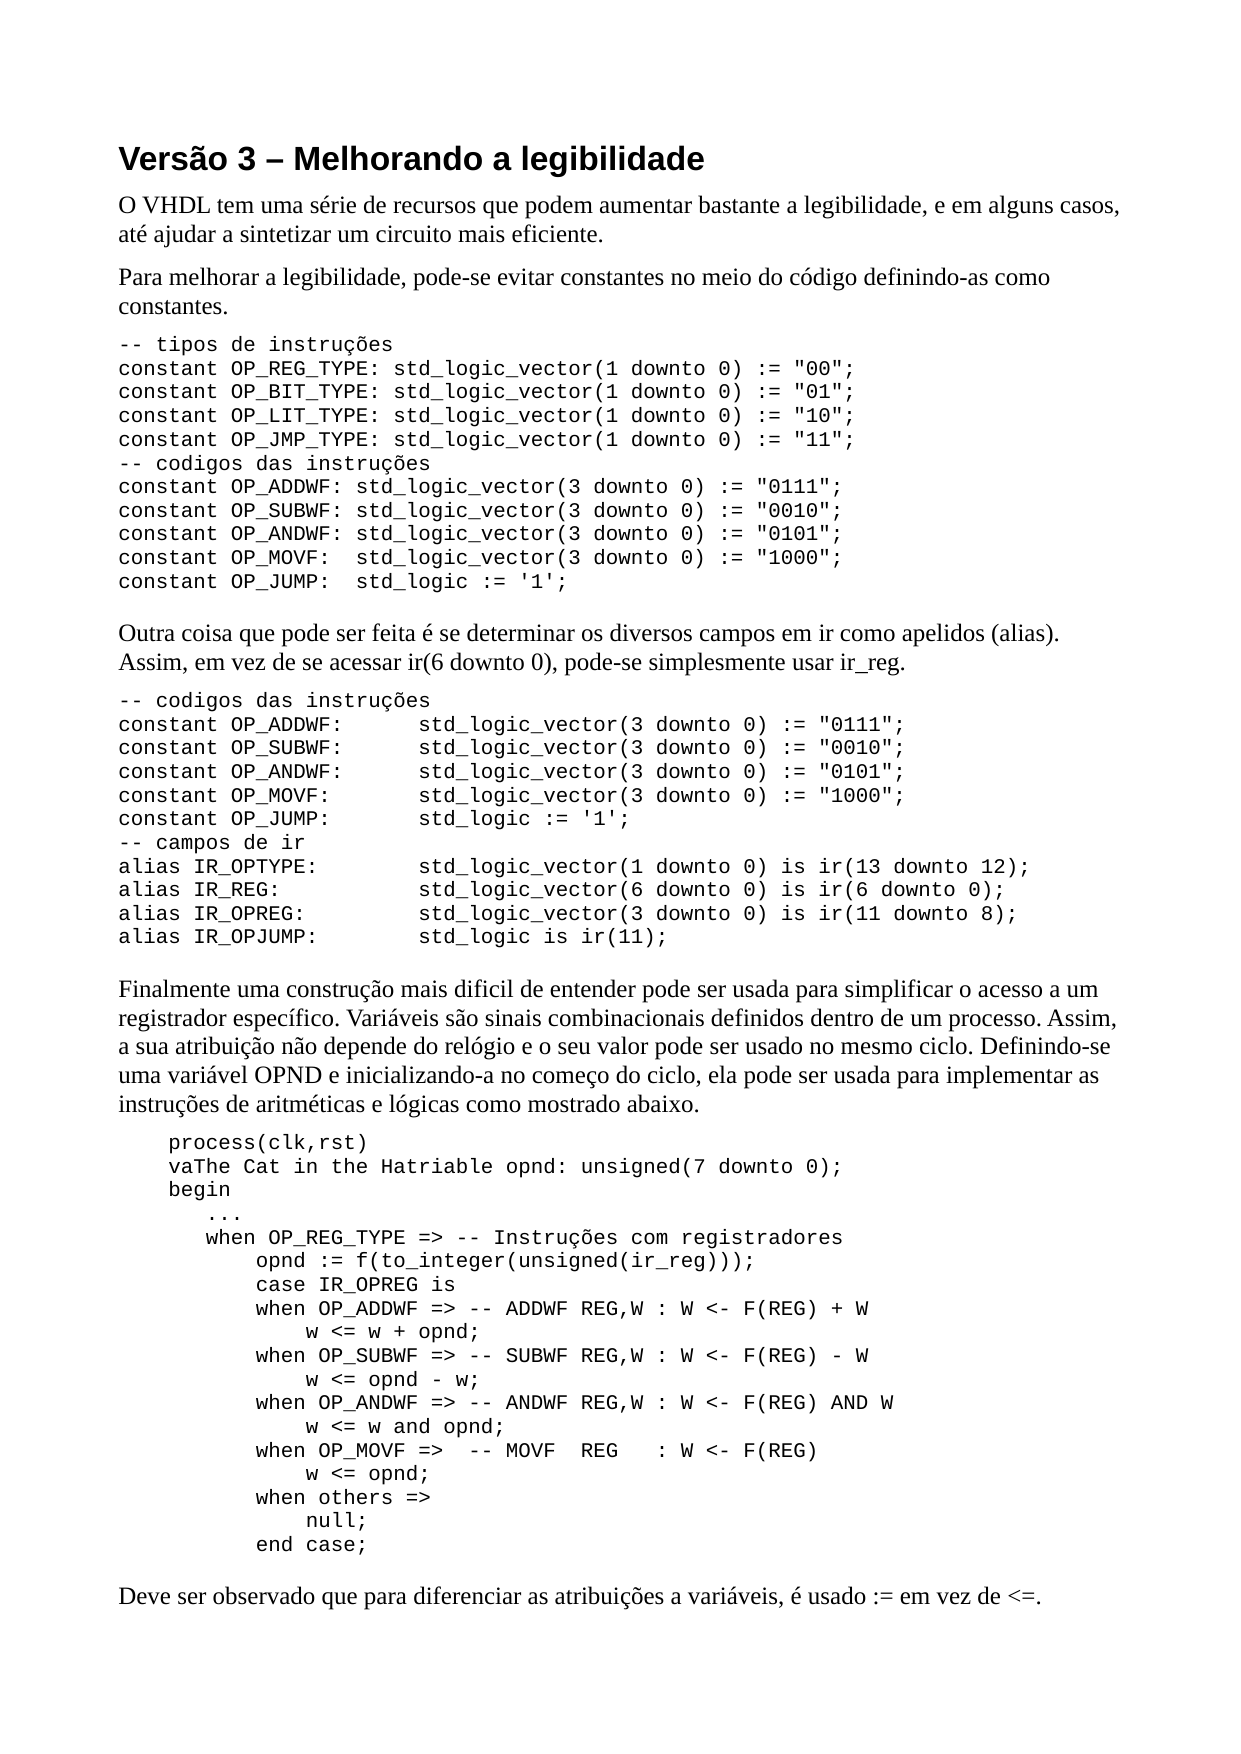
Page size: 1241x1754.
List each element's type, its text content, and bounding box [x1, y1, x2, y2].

text when OP_REG_TYPE => -- Instruções com registradores [118, 1227, 1122, 1250]
text alias IR_OPTYPE: std_logic_vector(1 downto 0) is ir(13 downto 12); [118, 856, 1122, 879]
text ... [118, 1203, 1122, 1227]
text -- codigos das instruções [118, 690, 1122, 714]
text w <= opnd - w; [118, 1369, 1122, 1392]
text when OP_ADDWF => -- ADDWF REG,W : W <- F(REG) + W [118, 1298, 1122, 1321]
text -- tipos de instruções [118, 334, 1122, 358]
text constant OP_JUMP: std_logic := '1'; [118, 808, 1122, 832]
text constant OP_MOVF: std_logic_vector(3 downto 0) := "1000"; [118, 785, 1122, 808]
text alias IR_OPJUMP: std_logic is ir(11); [118, 927, 1122, 950]
text constant OP_JUMP: std_logic := '1'; [118, 571, 1122, 594]
text O VHDL tem uma série de recursos que podem aumentar bastante a legibilidade, e em alguns casos, até ajudar a sintetizar um circuito mais eficiente. [118, 190, 1122, 248]
text case IR_OPREG is [118, 1274, 1122, 1298]
text Outra coisa que pode ser feita é se determinar os diversos campos em ir como apelidos (alias). Assim, em vez de se acessar ir(6 downto 0), pode-se simplesmente usar ir_reg. [118, 618, 1122, 676]
text when OP_MOVF => -- MOVF REG : W <- F(REG) [118, 1439, 1122, 1463]
text when OP_ANDWF => -- ANDWF REG,W : W <- F(REG) AND W [118, 1392, 1122, 1416]
text constant OP_SUBWF: std_logic_vector(3 downto 0) := "0010"; [118, 500, 1122, 523]
text vaThe Cat in the Hatriable opnd: unsigned(7 downto 0); [118, 1156, 1122, 1179]
text begin [118, 1179, 1122, 1203]
text process(clk,rst) [118, 1132, 1122, 1156]
text null; [118, 1511, 1122, 1534]
text w <= w and opnd; [118, 1416, 1122, 1439]
text constant OP_SUBWF: std_logic_vector(3 downto 0) := "0010"; [118, 737, 1122, 761]
text constant OP_ANDWF: std_logic_vector(3 downto 0) := "0101"; [118, 761, 1122, 785]
text constant OP_ANDWF: std_logic_vector(3 downto 0) := "0101"; [118, 523, 1122, 547]
subtitle Versão 3 – Melhorando a legibilidade [118, 139, 1122, 178]
text constant OP_REG_TYPE: std_logic_vector(1 downto 0) := "00"; [118, 358, 1122, 382]
text when others => [118, 1487, 1122, 1511]
text constant OP_JMP_TYPE: std_logic_vector(1 downto 0) := "11"; [118, 429, 1122, 452]
text w <= w + opnd; [118, 1321, 1122, 1345]
text constant OP_MOVF: std_logic_vector(3 downto 0) := "1000"; [118, 547, 1122, 571]
text Deve ser observado que para diferenciar as atribuições a variáveis, é usado := em vez de <=. [118, 1581, 1122, 1610]
text when OP_SUBWF => -- SUBWF REG,W : W <- F(REG) - W [118, 1345, 1122, 1369]
text w <= opnd; [118, 1463, 1122, 1487]
text -- codigos das instruções [118, 452, 1122, 476]
text constant OP_ADDWF: std_logic_vector(3 downto 0) := "0111"; [118, 476, 1122, 500]
text alias IR_REG: std_logic_vector(6 downto 0) is ir(6 downto 0); [118, 879, 1122, 903]
text alias IR_OPREG: std_logic_vector(3 downto 0) is ir(11 downto 8); [118, 903, 1122, 927]
text constant OP_BIT_TYPE: std_logic_vector(1 downto 0) := "01"; [118, 382, 1122, 405]
text -- campos de ir [118, 832, 1122, 856]
text end case; [118, 1534, 1122, 1558]
text constant OP_LIT_TYPE: std_logic_vector(1 downto 0) := "10"; [118, 405, 1122, 429]
text constant OP_ADDWF: std_logic_vector(3 downto 0) := "0111"; [118, 714, 1122, 737]
text opnd := f(to_integer(unsigned(ir_reg))); [118, 1250, 1122, 1274]
text Para melhorar a legibilidade, pode-se evitar constantes no meio do código definindo-as como constantes. [118, 262, 1122, 320]
text Finalmente uma construção mais dificil de entender pode ser usada para simplificar o acesso a um registrador específico. Variáveis são sinais combinacionais definidos dentro de um processo. Assim, a sua atribuição não depende do relógio e o seu valor pode ser usado no mesmo ciclo. Definindo-se uma variável OPND e inicializando-a no começo do ciclo, ela pode ser usada para implementar as instruções de aritméticas e lógicas como mostrado abaixo. [118, 974, 1122, 1118]
